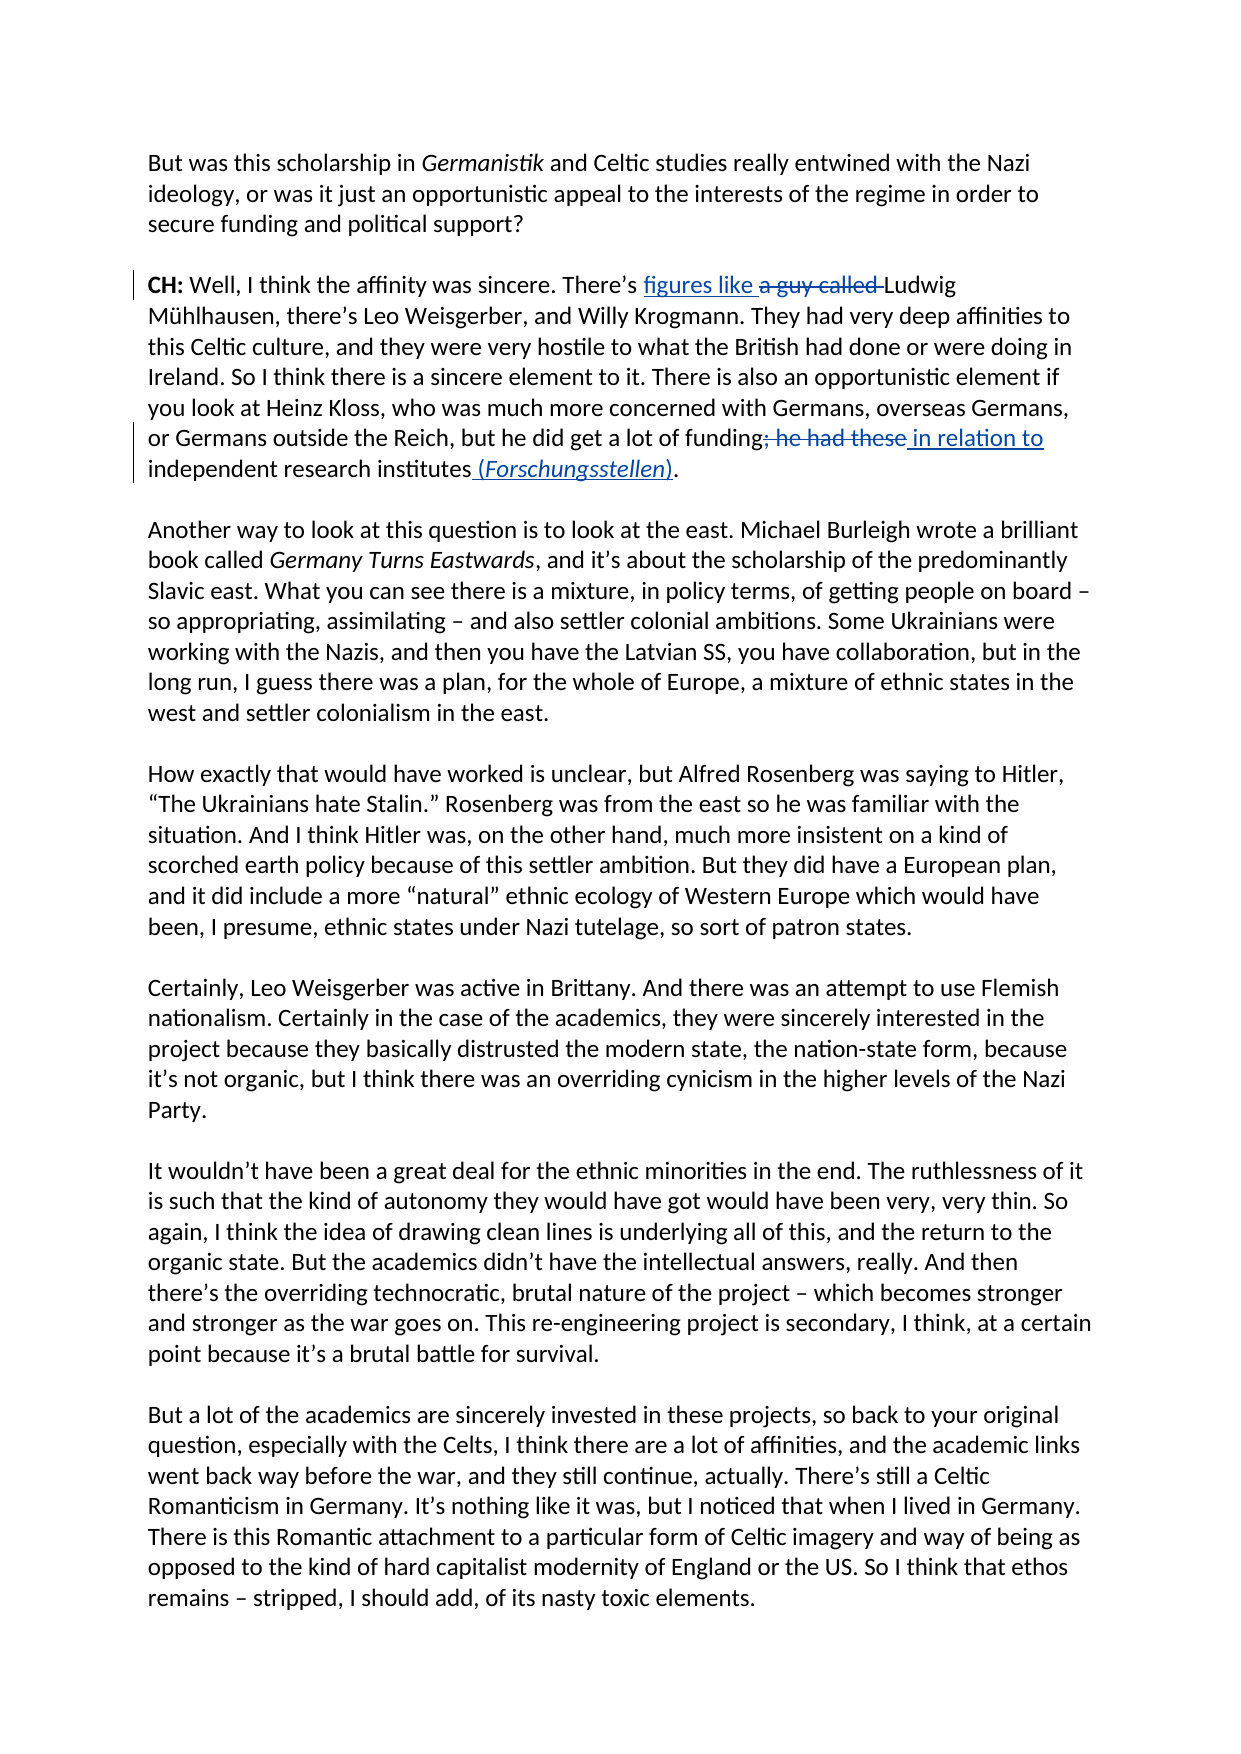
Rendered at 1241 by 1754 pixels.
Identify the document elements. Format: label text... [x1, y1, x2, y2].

text CH: Well, I think the affinity was sincere. There’s figures like Ludwig Mühlhausen, there’s Leo Weisgerber, and Willy Krogmann. They had very deep affinities to this Celtic culture, and they were very hostile to what the British had done or were doing in Ireland. So I think there is a sincere element to it. There is also an opportunistic element if you look at Heinz Kloss, who was much more concerned with Germans, overseas Germans, or Germans outside the Reich, but he did get a lot of funding in relation to independent research institutes (Forschungsstellen). [148, 270, 1093, 483]
text Another way to look at this question is to look at the east. Michael Burleigh wrote a brilliant book called Germany Turns Eastwards, and it’s about the scholarship of the predominantly Slavic east. What you can see there is a mixture, in policy terms, of getting people on board – so appropriating, assimilating – and also settler colonial ambitions. Some Ukrainians were working with the Nazis, and then you have the Latvian SS, you have collaboration, but in the long run, I guess there was a plan, for the whole of Europe, a mixture of ethnic states in the west and settler colonialism in the east. [148, 514, 1093, 727]
text How exactly that would have worked is unclear, but Alfred Rosenberg was saying to Hitler, “The Ukrainians hate Stalin.” Rosenberg was from the east so he was familiar with the situation. And I think Hitler was, on the other hand, much more insistent on a kind of scorched earth policy because of this settler ambition. But they did have a European plan, and it did include a more “natural” ethnic ecology of Western Europe which would have been, I presume, ethnic states under Nazi tutelage, so sort of patron states. [148, 758, 1093, 941]
text Certainly, Leo Weisgerber was active in Brittany. And there was an attempt to use Flemish nationalism. Certainly in the case of the academics, they were sincerely interested in the project because they basically distrusted the modern state, the nation-state form, because it’s not organic, but I think there was an overriding cynicism in the higher levels of the Nazi Party. [148, 972, 1093, 1124]
text It wouldn’t have been a great deal for the ethnic minorities in the end. The ruthlessness of it is such that the kind of autonomy they would have got would have been very, very thin. So again, I think the idea of drawing clean lines is underlying all of this, and the return to the organic state. But the academics didn’t have the intellectual answers, really. And then there’s the overriding technocratic, brutal nature of the project – which becomes stronger and stronger as the war goes on. This re-engineering project is secondary, I think, at a certain point because it’s a brutal battle for survival. [148, 1155, 1093, 1368]
text But was this scholarship in Germanistik and Celtic studies really entwined with the Nazi ideology, or was it just an opportunistic appeal to the interests of the regime in order to secure funding and political support? [148, 148, 1093, 239]
text But a lot of the academics are sincerely invested in these projects, so back to your original question, especially with the Celts, I think there are a lot of affinities, and the academic links went back way before the war, and they still continue, actually. There’s still a Celtic Romanticism in Germany. It’s nothing like it was, but I noticed that when I lived in Germany. There is this Romantic attachment to a particular form of Celtic imagery and way of being as opposed to the kind of hard capitalist modernity of England or the US. So I think that ethos remains – stripped, I should add, of its nasty toxic elements. [148, 1399, 1093, 1613]
